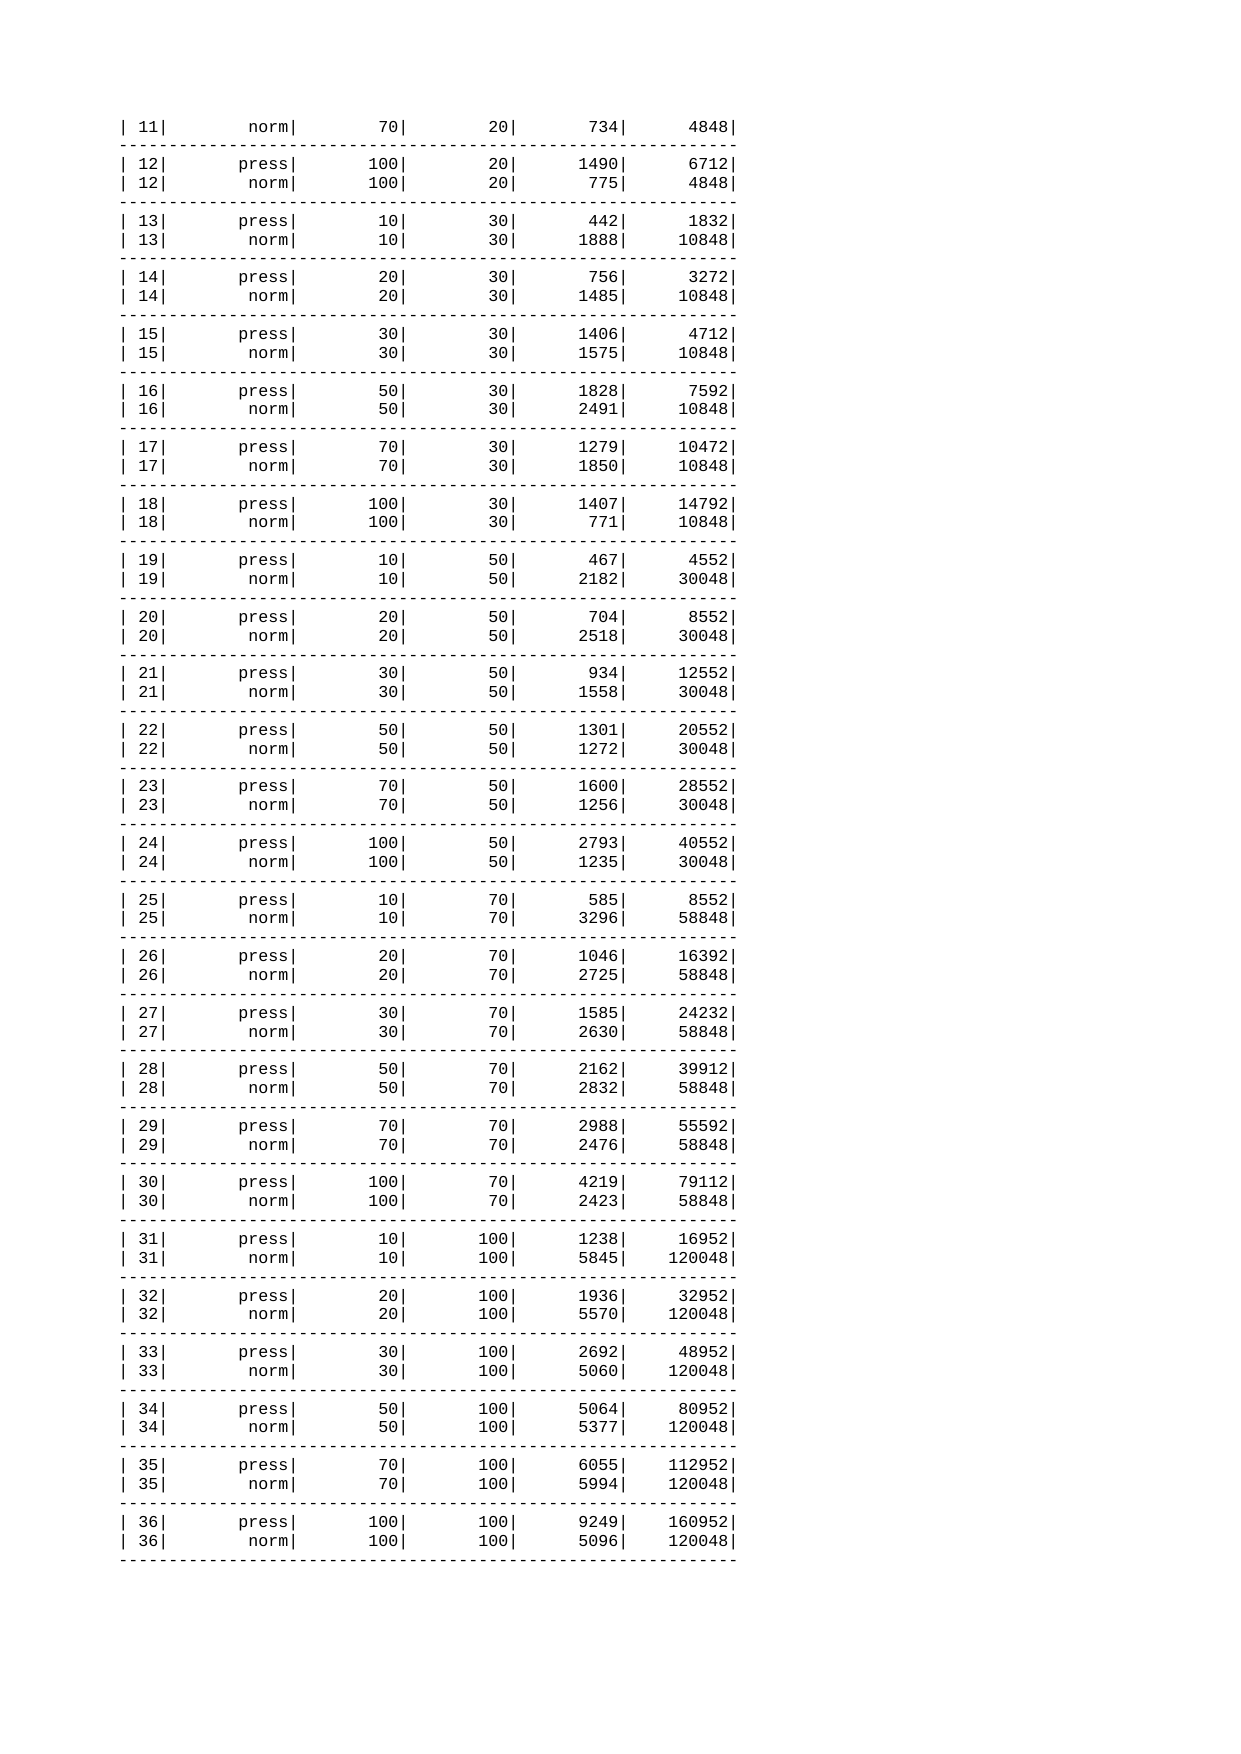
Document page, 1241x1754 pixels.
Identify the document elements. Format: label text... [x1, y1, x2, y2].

text | 20| norm| 20| 50| 2518| 30048| [118, 627, 1122, 646]
text | 27| press| 30| 70| 1585| 24232| [118, 1004, 1122, 1023]
text | 18| norm| 100| 30| 771| 10848| [118, 514, 1122, 533]
text | 31| norm| 10| 100| 5845| 120048| [118, 1249, 1122, 1268]
text | 14| press| 20| 30| 756| 3272| [118, 269, 1122, 288]
text -------------------------------------------------------------- [118, 985, 1122, 1004]
text -------------------------------------------------------------- [118, 1268, 1122, 1287]
text | 30| norm| 100| 70| 2423| 58848| [118, 1193, 1122, 1212]
text | 24| norm| 100| 50| 1235| 30048| [118, 853, 1122, 872]
text | 20| press| 20| 50| 704| 8552| [118, 608, 1122, 627]
text | 22| press| 50| 50| 1301| 20552| [118, 721, 1122, 740]
text -------------------------------------------------------------- [118, 1098, 1122, 1117]
text -------------------------------------------------------------- [118, 476, 1122, 495]
text -------------------------------------------------------------- [118, 1042, 1122, 1061]
text -------------------------------------------------------------- [118, 420, 1122, 439]
text | 16| press| 50| 30| 1828| 7592| [118, 382, 1122, 401]
text | 13| norm| 10| 30| 1888| 10848| [118, 231, 1122, 250]
text -------------------------------------------------------------- [118, 250, 1122, 269]
text -------------------------------------------------------------- [118, 929, 1122, 948]
text | 23| press| 70| 50| 1600| 28552| [118, 778, 1122, 797]
text | 15| press| 30| 30| 1406| 4712| [118, 326, 1122, 344]
text | 27| norm| 30| 70| 2630| 58848| [118, 1023, 1122, 1042]
text | 35| norm| 70| 100| 5994| 120048| [118, 1476, 1122, 1494]
text | 14| norm| 20| 30| 1485| 10848| [118, 288, 1122, 307]
text -------------------------------------------------------------- [118, 307, 1122, 326]
text | 21| norm| 30| 50| 1558| 30048| [118, 684, 1122, 703]
text -------------------------------------------------------------- [118, 1155, 1122, 1174]
text | 21| press| 30| 50| 934| 12552| [118, 665, 1122, 684]
text | 34| press| 50| 100| 5064| 80952| [118, 1400, 1122, 1419]
text -------------------------------------------------------------- [118, 816, 1122, 834]
text | 12| press| 100| 20| 1490| 6712| [118, 156, 1122, 175]
text -------------------------------------------------------------- [118, 1494, 1122, 1513]
text -------------------------------------------------------------- [118, 1438, 1122, 1457]
text | 18| press| 100| 30| 1407| 14792| [118, 495, 1122, 514]
text | 36| norm| 100| 100| 5096| 120048| [118, 1532, 1122, 1551]
text | 33| press| 30| 100| 2692| 48952| [118, 1344, 1122, 1362]
text -------------------------------------------------------------- [118, 137, 1122, 156]
text | 29| press| 70| 70| 2988| 55592| [118, 1117, 1122, 1136]
text -------------------------------------------------------------- [118, 703, 1122, 721]
text -------------------------------------------------------------- [118, 1212, 1122, 1231]
text | 22| norm| 50| 50| 1272| 30048| [118, 740, 1122, 759]
text | 36| press| 100| 100| 9249| 160952| [118, 1513, 1122, 1532]
text | 26| norm| 20| 70| 2725| 58848| [118, 967, 1122, 985]
text | 19| press| 10| 50| 467| 4552| [118, 552, 1122, 571]
text | 12| norm| 100| 20| 775| 4848| [118, 175, 1122, 193]
text -------------------------------------------------------------- [118, 1381, 1122, 1400]
text -------------------------------------------------------------- [118, 646, 1122, 665]
text -------------------------------------------------------------- [118, 589, 1122, 608]
text | 17| norm| 70| 30| 1850| 10848| [118, 457, 1122, 476]
text -------------------------------------------------------------- [118, 363, 1122, 382]
text | 34| norm| 50| 100| 5377| 120048| [118, 1419, 1122, 1438]
text | 32| norm| 20| 100| 5570| 120048| [118, 1306, 1122, 1325]
text | 26| press| 20| 70| 1046| 16392| [118, 948, 1122, 967]
text -------------------------------------------------------------- [118, 533, 1122, 552]
text | 25| norm| 10| 70| 3296| 58848| [118, 910, 1122, 929]
text | 33| norm| 30| 100| 5060| 120048| [118, 1362, 1122, 1381]
text -------------------------------------------------------------- [118, 759, 1122, 778]
text | 30| press| 100| 70| 4219| 79112| [118, 1174, 1122, 1193]
text | 31| press| 10| 100| 1238| 16952| [118, 1231, 1122, 1249]
text | 28| norm| 50| 70| 2832| 58848| [118, 1080, 1122, 1098]
text | 32| press| 20| 100| 1936| 32952| [118, 1287, 1122, 1306]
text -------------------------------------------------------------- [118, 193, 1122, 212]
text | 25| press| 10| 70| 585| 8552| [118, 891, 1122, 910]
text | 29| norm| 70| 70| 2476| 58848| [118, 1136, 1122, 1155]
text | 17| press| 70| 30| 1279| 10472| [118, 439, 1122, 457]
text -------------------------------------------------------------- [118, 1551, 1122, 1570]
text | 16| norm| 50| 30| 2491| 10848| [118, 401, 1122, 420]
text | 23| norm| 70| 50| 1256| 30048| [118, 797, 1122, 816]
text -------------------------------------------------------------- [118, 872, 1122, 891]
text | 35| press| 70| 100| 6055| 112952| [118, 1457, 1122, 1476]
text -------------------------------------------------------------- [118, 1325, 1122, 1344]
text | 13| press| 10| 30| 442| 1832| [118, 212, 1122, 231]
text | 24| press| 100| 50| 2793| 40552| [118, 834, 1122, 853]
text | 11| norm| 70| 20| 734| 4848| [118, 118, 1122, 137]
text | 19| norm| 10| 50| 2182| 30048| [118, 571, 1122, 589]
text | 15| norm| 30| 30| 1575| 10848| [118, 344, 1122, 363]
text | 28| press| 50| 70| 2162| 39912| [118, 1061, 1122, 1080]
